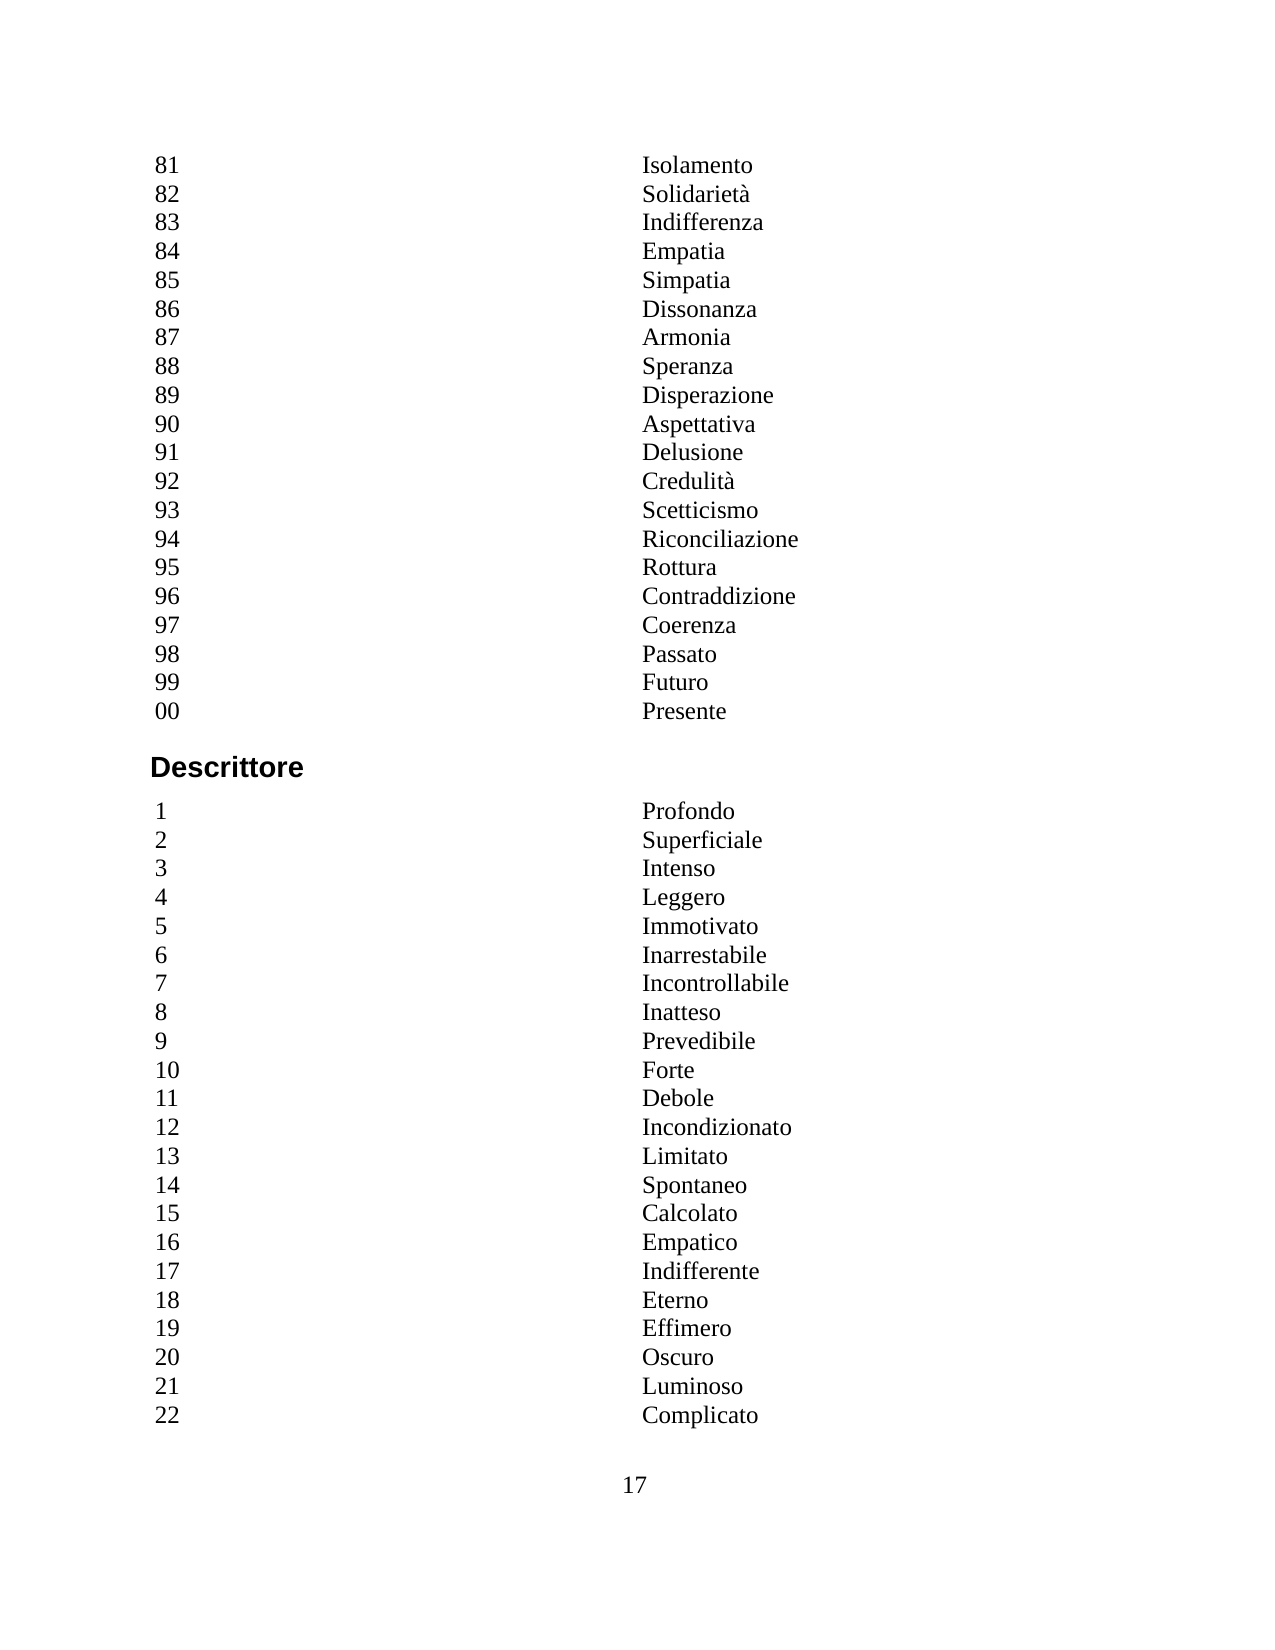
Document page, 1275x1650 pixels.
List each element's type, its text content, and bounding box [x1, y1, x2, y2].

table_cell 14 [150, 1170, 637, 1198]
table_cell Delusione [638, 438, 1125, 466]
table_cell 83 [150, 208, 637, 236]
table_cell 93 [150, 495, 637, 524]
table_cell Empatico [638, 1227, 1125, 1256]
table_cell Scetticismo [638, 495, 1125, 524]
table_cell Incondizionato [638, 1112, 1125, 1141]
table_cell 18 [150, 1285, 637, 1313]
table_cell Incontrollabile [638, 969, 1125, 997]
table_cell Coerenza [638, 610, 1125, 639]
table_cell 9 [150, 1026, 637, 1055]
table_cell 10 [150, 1055, 637, 1083]
table_cell Effimero [638, 1314, 1125, 1342]
table_cell 5 [150, 911, 637, 940]
table_cell Eterno [638, 1285, 1125, 1313]
table_cell Forte [638, 1055, 1125, 1083]
table_cell 11 [150, 1084, 637, 1112]
table_cell 84 [150, 236, 637, 265]
table_cell Oscuro [638, 1342, 1125, 1371]
table_cell 96 [150, 581, 637, 610]
table_cell 81 [150, 150, 637, 179]
table_cell 94 [150, 524, 637, 552]
table_cell Aspettativa [638, 409, 1125, 437]
table_cell Dissonanza [638, 294, 1125, 322]
table_cell Complicato [638, 1400, 1125, 1428]
table_cell Speranza [638, 351, 1125, 380]
table_cell 98 [150, 639, 637, 667]
table_cell 95 [150, 553, 637, 581]
table_cell 13 [150, 1141, 637, 1170]
table_cell Luminoso [638, 1371, 1125, 1400]
table_header Profondo [638, 796, 1125, 825]
table_cell 6 [150, 940, 637, 968]
table_header 1 [150, 796, 637, 825]
table_cell Prevedibile [638, 1026, 1125, 1055]
table_cell Presente [638, 696, 1125, 725]
table_cell Superficiale [638, 825, 1125, 853]
table_cell Inatteso [638, 997, 1125, 1026]
table_cell 97 [150, 610, 637, 639]
table_cell Indifferente [638, 1256, 1125, 1285]
table_cell 12 [150, 1112, 637, 1141]
table_cell Intenso [638, 854, 1125, 882]
table_cell Spontaneo [638, 1170, 1125, 1198]
table_cell Debole [638, 1084, 1125, 1112]
table_cell 82 [150, 179, 637, 207]
table_cell Disperazione [638, 380, 1125, 409]
table_cell 89 [150, 380, 637, 409]
table_cell 90 [150, 409, 637, 437]
table_cell 99 [150, 668, 637, 696]
table_cell 20 [150, 1342, 637, 1371]
table_cell 16 [150, 1227, 637, 1256]
table_cell 17 [150, 1256, 637, 1285]
table_cell 2 [150, 825, 637, 853]
table_cell Isolamento [638, 150, 1125, 179]
table_cell Contraddizione [638, 581, 1125, 610]
table_cell 15 [150, 1199, 637, 1227]
table_cell Leggero [638, 882, 1125, 911]
table_cell Empatia [638, 236, 1125, 265]
table_cell 19 [150, 1314, 637, 1342]
table_cell Rottura [638, 553, 1125, 581]
table_cell 7 [150, 969, 637, 997]
table_cell Limitato [638, 1141, 1125, 1170]
table_cell Solidarietà [638, 179, 1125, 207]
table_cell Immotivato [638, 911, 1125, 940]
table_cell 3 [150, 854, 637, 882]
table_cell Simpatia [638, 265, 1125, 294]
table_cell 91 [150, 438, 637, 466]
table_cell Inarrestabile [638, 940, 1125, 968]
table_cell Futuro [638, 668, 1125, 696]
table_cell 87 [150, 323, 637, 351]
table_cell 88 [150, 351, 637, 380]
table_cell Indifferenza [638, 208, 1125, 236]
table_cell 00 [150, 696, 637, 725]
table_cell 8 [150, 997, 637, 1026]
table_cell Riconciliazione [638, 524, 1125, 552]
table_cell Passato [638, 639, 1125, 667]
table_cell 4 [150, 882, 637, 911]
table_cell 85 [150, 265, 637, 294]
table_cell Armonia [638, 323, 1125, 351]
subtitle Descrittore [150, 750, 1125, 783]
table_cell 22 [150, 1400, 637, 1428]
table_cell 86 [150, 294, 637, 322]
table_cell 92 [150, 466, 637, 495]
table_cell Credulità [638, 466, 1125, 495]
table_cell Calcolato [638, 1199, 1125, 1227]
table_cell 21 [150, 1371, 637, 1400]
